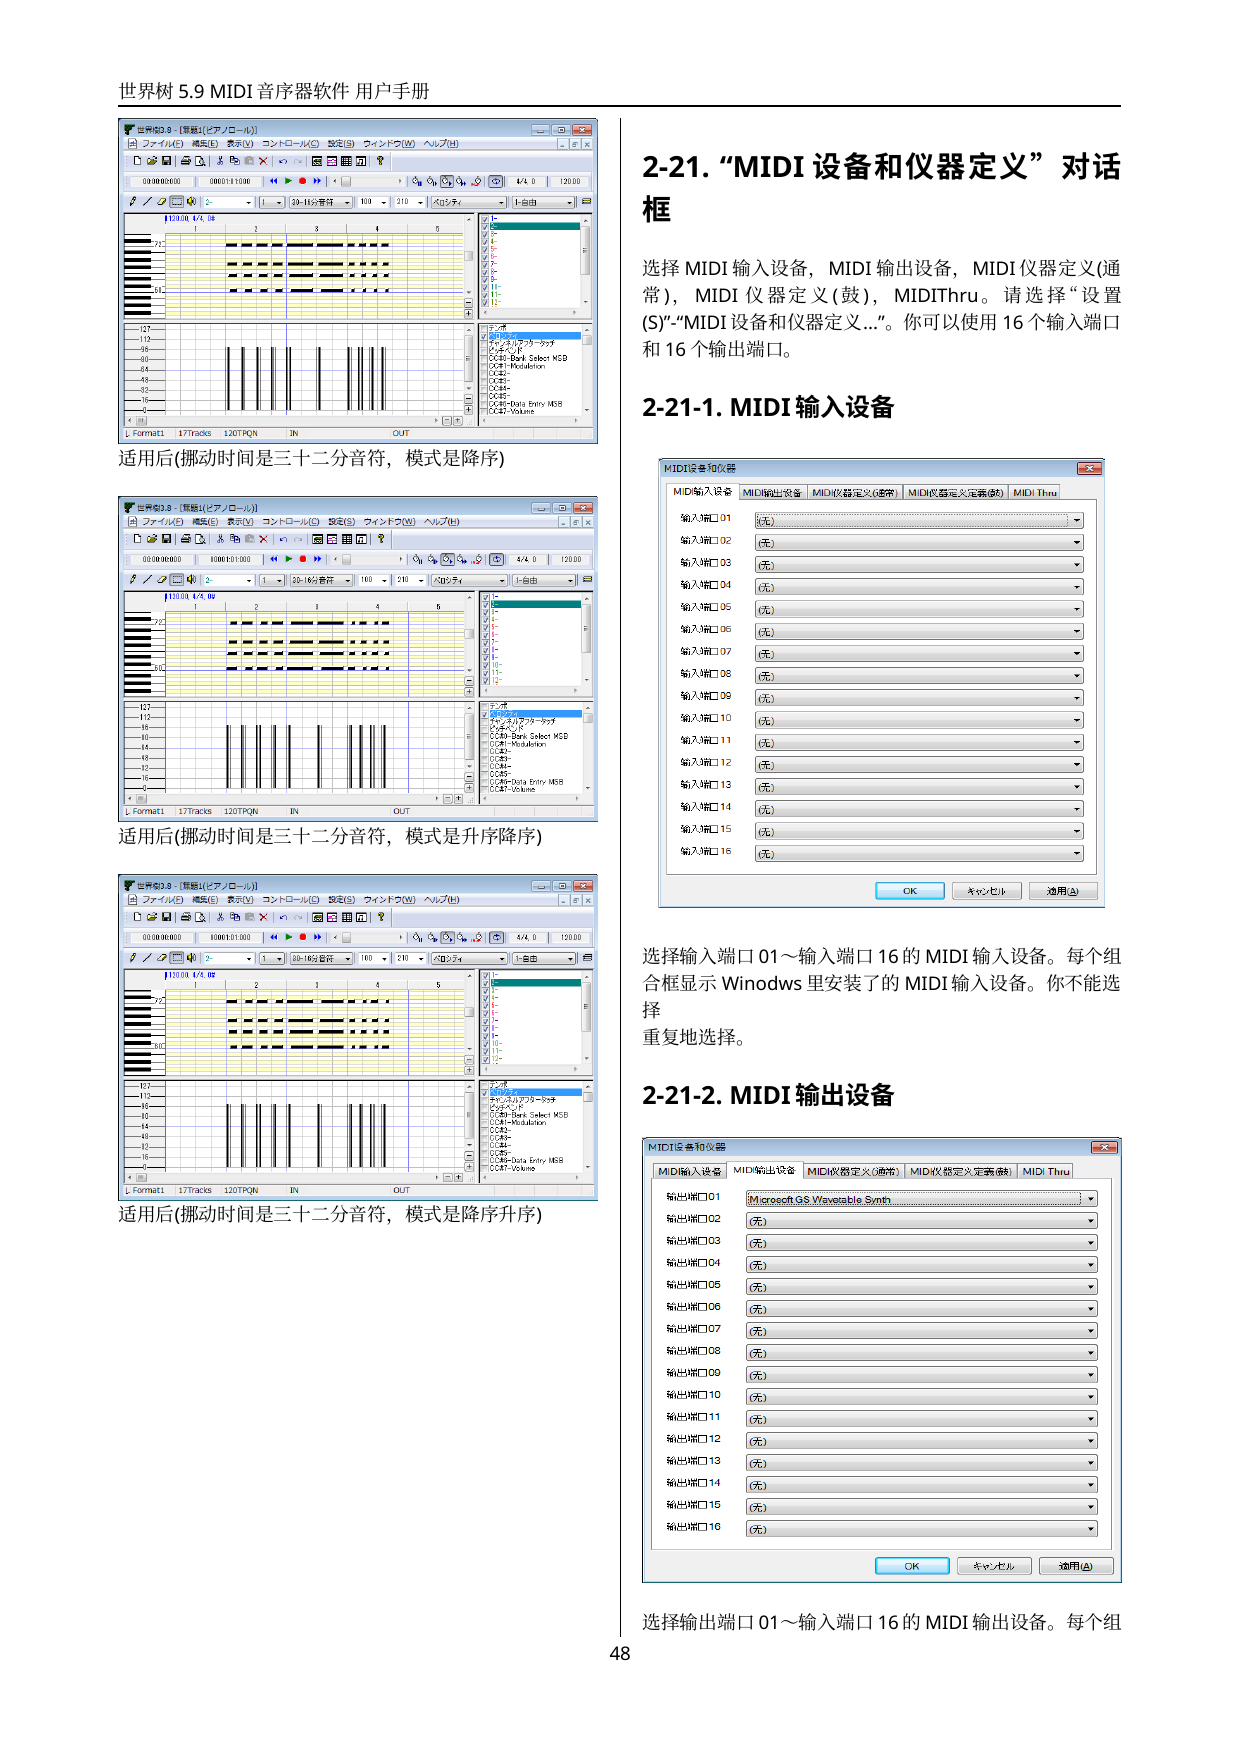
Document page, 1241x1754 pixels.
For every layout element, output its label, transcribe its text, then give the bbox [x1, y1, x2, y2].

text 选择输入端口01～输入端口16的MIDI输入设备。每个组合框显示Winodws里安装了的MIDI输入设备。你不能选择 [642, 942, 1122, 1023]
picture [118, 118, 598, 444]
text 适用后(挪动时间是三十二分音符，模式是升序降序) [118, 822, 598, 849]
picture [118, 496, 598, 822]
picture [642, 1137, 1122, 1583]
text 适用后(挪动时间是三十二分音符，模式是降序升序) [118, 1201, 598, 1227]
subtitle 2-21-2. MIDI输出设备 [642, 1075, 1122, 1112]
text 适用后(挪动时间是三十二分音符，模式是降序) [118, 444, 598, 471]
picture [658, 458, 1105, 908]
text 选择MIDI输入设备，MIDI输出设备，MIDI仪器定义(通常)，MIDI仪器定义(鼓)，MIDIThru。请选择“设置(S)”-“MIDI设备和仪器定义...”。你可以使用16个输入端口和16个输出端口。 [642, 254, 1122, 362]
subtitle 2-21. “MIDI设备和仪器定义”对话框 [642, 144, 1122, 228]
picture [118, 874, 598, 1201]
subtitle 2-21-1. MIDI输入设备 [642, 387, 1122, 423]
text 重复地选择。 [642, 1023, 1122, 1050]
text 选择输出端口01～输入端口16的MIDI输出设备。每个组 [642, 1608, 1122, 1635]
